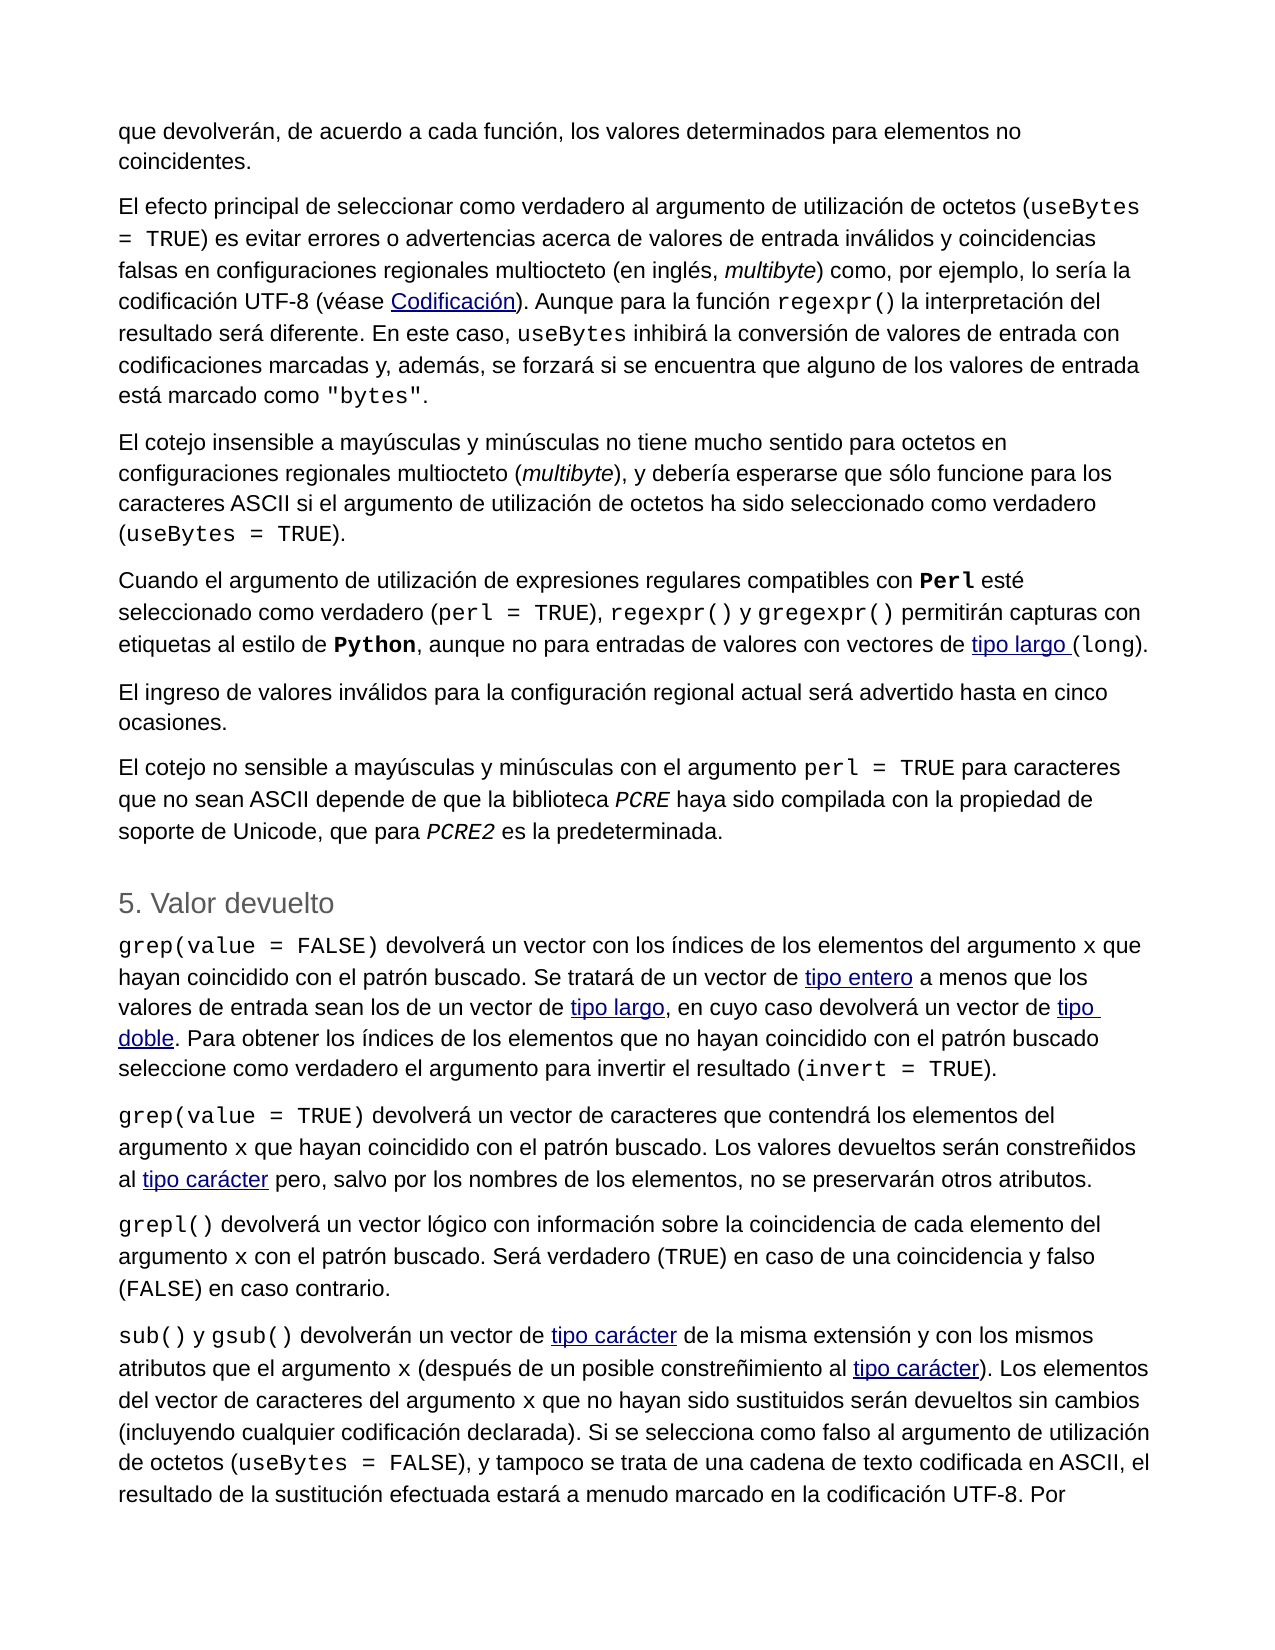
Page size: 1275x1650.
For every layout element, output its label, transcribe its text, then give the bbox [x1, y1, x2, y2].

text sub() y gsub() devolverán un vector de tipo carácter de la misma extensión y con los mismos atributos que el argumento x (después de un posible constreñimiento al tipo carácter). Los elementos del vector de caracteres del argumento x que no hayan sido sustituidos serán devueltos sin cambios (incluyendo cualquier codificación declarada). Si se selecciona como falso al argumento de utilización de octetos (useBytes = FALSE), y tampoco se trata de una cadena de texto codificada en ASCII, el resultado de la sustitución efectuada estará a menudo marcado en la codificación UTF-8. Por [118, 1322, 1157, 1508]
text El cotejo no sensible a mayúsculas y minúsculas con el argumento perl = TRUE para caracteres que no sean ASCII depende de que la biblioteca PCRE haya sido compilada con la propiedad de soporte de Unicode, que para PCRE2 es la predeterminada. [118, 753, 1157, 846]
text El ingreso de valores inválidos para la configuración regional actual será advertido hasta en cinco ocasiones. [118, 678, 1157, 735]
text El cotejo insensible a mayúsculas y minúsculas no tiene mucho sentido para octetos en configuraciones regionales multiocteto (multibyte), y debería esperarse que sólo funcione para los caracteres ASCII si el argumento de utilización de octetos ha sido seleccionado como verdadero (useBytes = TRUE). [118, 429, 1157, 548]
text Cuando el argumento de utilización de expresiones regulares compatibles con Perl esté seleccionado como verdadero (perl = TRUE), regexpr() y gregexpr() permitirán capturas con etiquetas al estilo de Python, aunque no para entradas de valores con vectores de tipo largo (long). [118, 567, 1157, 660]
text El efecto principal de seleccionar como verdadero al argumento de utilización de octetos (useBytes = TRUE) es evitar errores o advertencias acerca de valores de entrada inválidos y coincidencias falsas en configuraciones regionales multiocteto (en inglés, multibyte) como, por ejemplo, lo sería la codificación UTF-8 (véase Codificación). Aunque para la función regexpr() la interpretación del resultado será diferente. En este caso, useBytes inhibirá la conversión de valores de entrada con codificaciones marcadas y, además, se forzará si se encuentra que alguno de los valores de entrada está marcado como "bytes". [118, 193, 1157, 411]
text grepl() devolverá un vector lógico con información sobre la coincidencia de cada elemento del argumento x con el patrón buscado. Será verdadero (TRUE) en caso de una coincidencia y falso (FALSE) en caso contrario. [118, 1211, 1157, 1304]
text grep(value = FALSE) devolverá un vector con los índices de los elementos del argumento x que hayan coincidido con el patrón buscado. Se tratará de un vector de tipo entero a menos que los valores de entrada sean los de un vector de tipo largo, en cuyo caso devolverá un vector de tipo doble. Para obtener los índices de los elementos que no hayan coincidido con el patrón buscado seleccione como verdadero el argumento para invertir el resultado (invert = TRUE). [118, 932, 1157, 1083]
text que devolverán, de acuerdo a cada función, los valores determinados para elementos no coincidentes. [118, 118, 1157, 175]
text grep(value = TRUE) devolverá un vector de caracteres que contendrá los elementos del argumento x que hayan coincidido con el patrón buscado. Los valores devueltos serán constreñidos al tipo carácter pero, salvo por los nombres de los elementos, no se preservarán otros atributos. [118, 1102, 1157, 1192]
subtitle 5. Valor devuelto [118, 886, 1157, 919]
